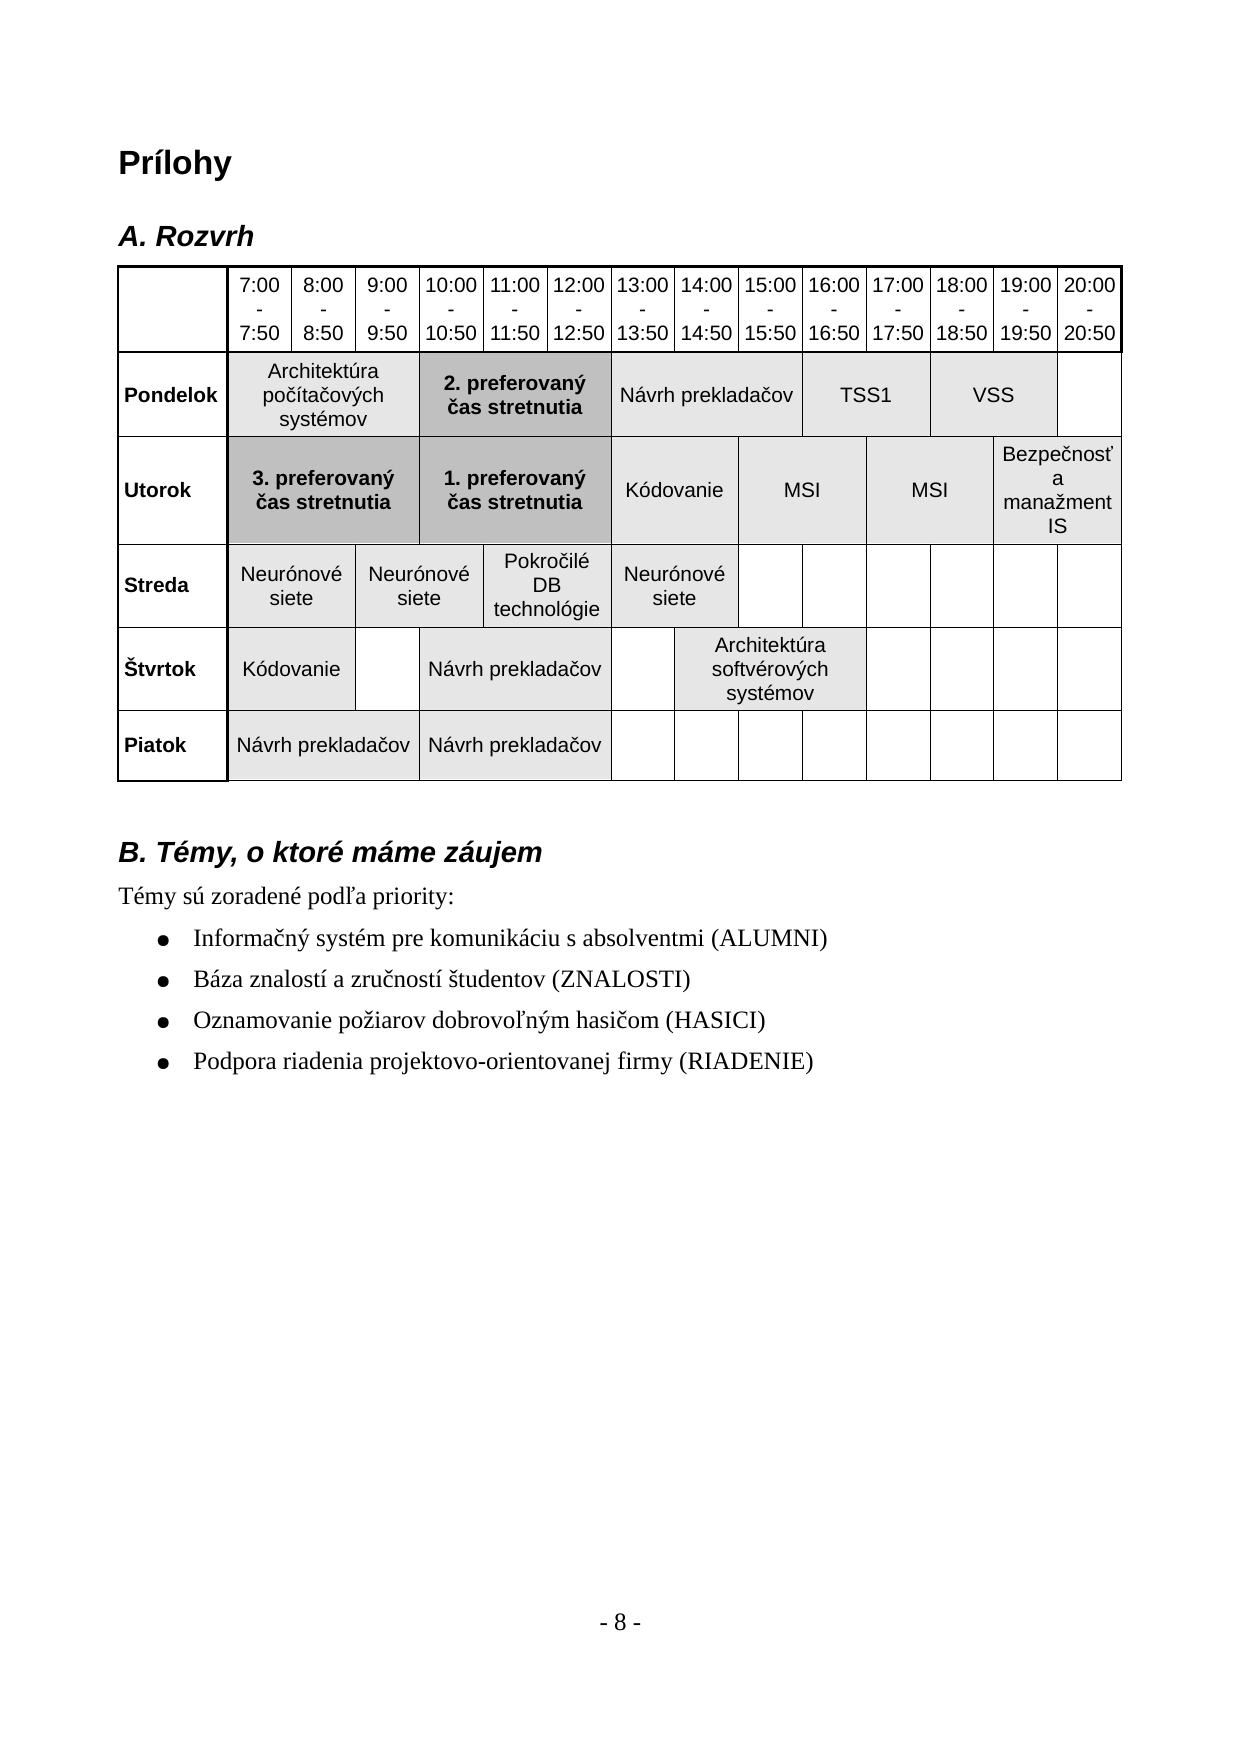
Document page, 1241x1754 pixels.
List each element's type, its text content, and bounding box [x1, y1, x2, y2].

table_cell [1058, 628, 1121, 710]
table_cell 2. preferovaný čas stretnutia [420, 353, 611, 436]
table_cell [612, 628, 674, 710]
table_header 8:00 - 8:50 [292, 268, 355, 351]
table_cell Kódovanie [229, 628, 355, 710]
table_cell Návrh prekladačov [612, 353, 802, 436]
subtitle A. Rozvrh [118, 219, 1122, 253]
table_cell Piatok [119, 711, 226, 779]
table_cell [356, 628, 419, 710]
table_cell Architektúra počítačových systémov [229, 353, 419, 436]
list Báza znalostí a zručností študentov (ZNALOSTI) [156, 964, 1122, 993]
table_cell 3. preferovaný čas stretnutia [229, 437, 419, 543]
table_header 7:00 - 7:50 [229, 268, 291, 351]
list Oznamovanie požiarov dobrovoľným hasičom (HASICI) [156, 1005, 1122, 1034]
table_cell Návrh prekladačov [420, 628, 611, 710]
text Témy sú zoradené podľa priority: [118, 881, 1122, 910]
table_cell Štvrtok [119, 628, 226, 710]
table_cell Neurónové siete [612, 545, 738, 627]
table_cell [1058, 353, 1121, 436]
table_cell Pokročilé DB technológie [484, 545, 611, 627]
table_header 11:00 - 11:50 [484, 268, 547, 351]
table_cell [1058, 545, 1121, 627]
table_cell Streda [119, 545, 226, 627]
table_cell Neurónové siete [356, 545, 483, 627]
table_cell [931, 545, 993, 627]
table_header [119, 268, 226, 351]
table_cell [994, 628, 1057, 710]
table_cell 1. preferovaný čas stretnutia [420, 437, 611, 543]
list Informačný systém pre komunikáciu s absolventmi (ALUMNI) [156, 923, 1122, 951]
table_cell [803, 711, 866, 779]
table_cell Kódovanie [612, 437, 738, 543]
table_header 20:00 - 20:50 [1058, 268, 1120, 351]
list Podpora riadenia projektovo-orientovanej firmy (RIADENIE) [156, 1046, 1122, 1075]
table_header 14:00 - 14:50 [675, 268, 738, 351]
table_cell [612, 711, 674, 779]
table_header 18:00 - 18:50 [931, 268, 993, 351]
subtitle B. Témy, o ktoré máme záujem [118, 835, 1122, 869]
table_cell Architektúra softvérových systémov [675, 628, 866, 710]
table_header 15:00 - 15:50 [739, 268, 802, 351]
table_cell Pondelok [119, 353, 226, 436]
table_cell TSS1 [803, 353, 930, 436]
table_cell [867, 545, 930, 627]
table_header 12:00 - 12:50 [548, 268, 611, 351]
table_header 10:00 - 10:50 [420, 268, 483, 351]
table_cell Návrh prekladačov [229, 711, 419, 779]
table_cell [739, 711, 802, 779]
table_cell Utorok [119, 437, 226, 543]
table_cell MSI [739, 437, 866, 543]
table_cell [1058, 711, 1121, 779]
table_header 19:00 - 19:50 [994, 268, 1057, 351]
table_header 13:00 - 13:50 [612, 268, 674, 351]
table_cell [739, 545, 802, 627]
table_cell [867, 711, 930, 779]
table_cell VSS [931, 353, 1057, 436]
table_header 9:00 - 9:50 [356, 268, 419, 351]
table_cell [931, 628, 993, 710]
table_cell [994, 711, 1057, 779]
table_cell Neurónové siete [229, 545, 355, 627]
table_cell MSI [867, 437, 993, 543]
table_cell Bezpečnosť a manažment IS [994, 437, 1121, 543]
table_cell [675, 711, 738, 779]
table_cell [867, 628, 930, 710]
subtitle Prílohy [118, 143, 1122, 182]
table_header 17:00 - 17:50 [867, 268, 930, 351]
table_cell [994, 545, 1057, 627]
table_cell [803, 545, 866, 627]
table_header 16:00 - 16:50 [803, 268, 866, 351]
table_cell [931, 711, 993, 779]
table_cell Návrh prekladačov [420, 711, 611, 779]
